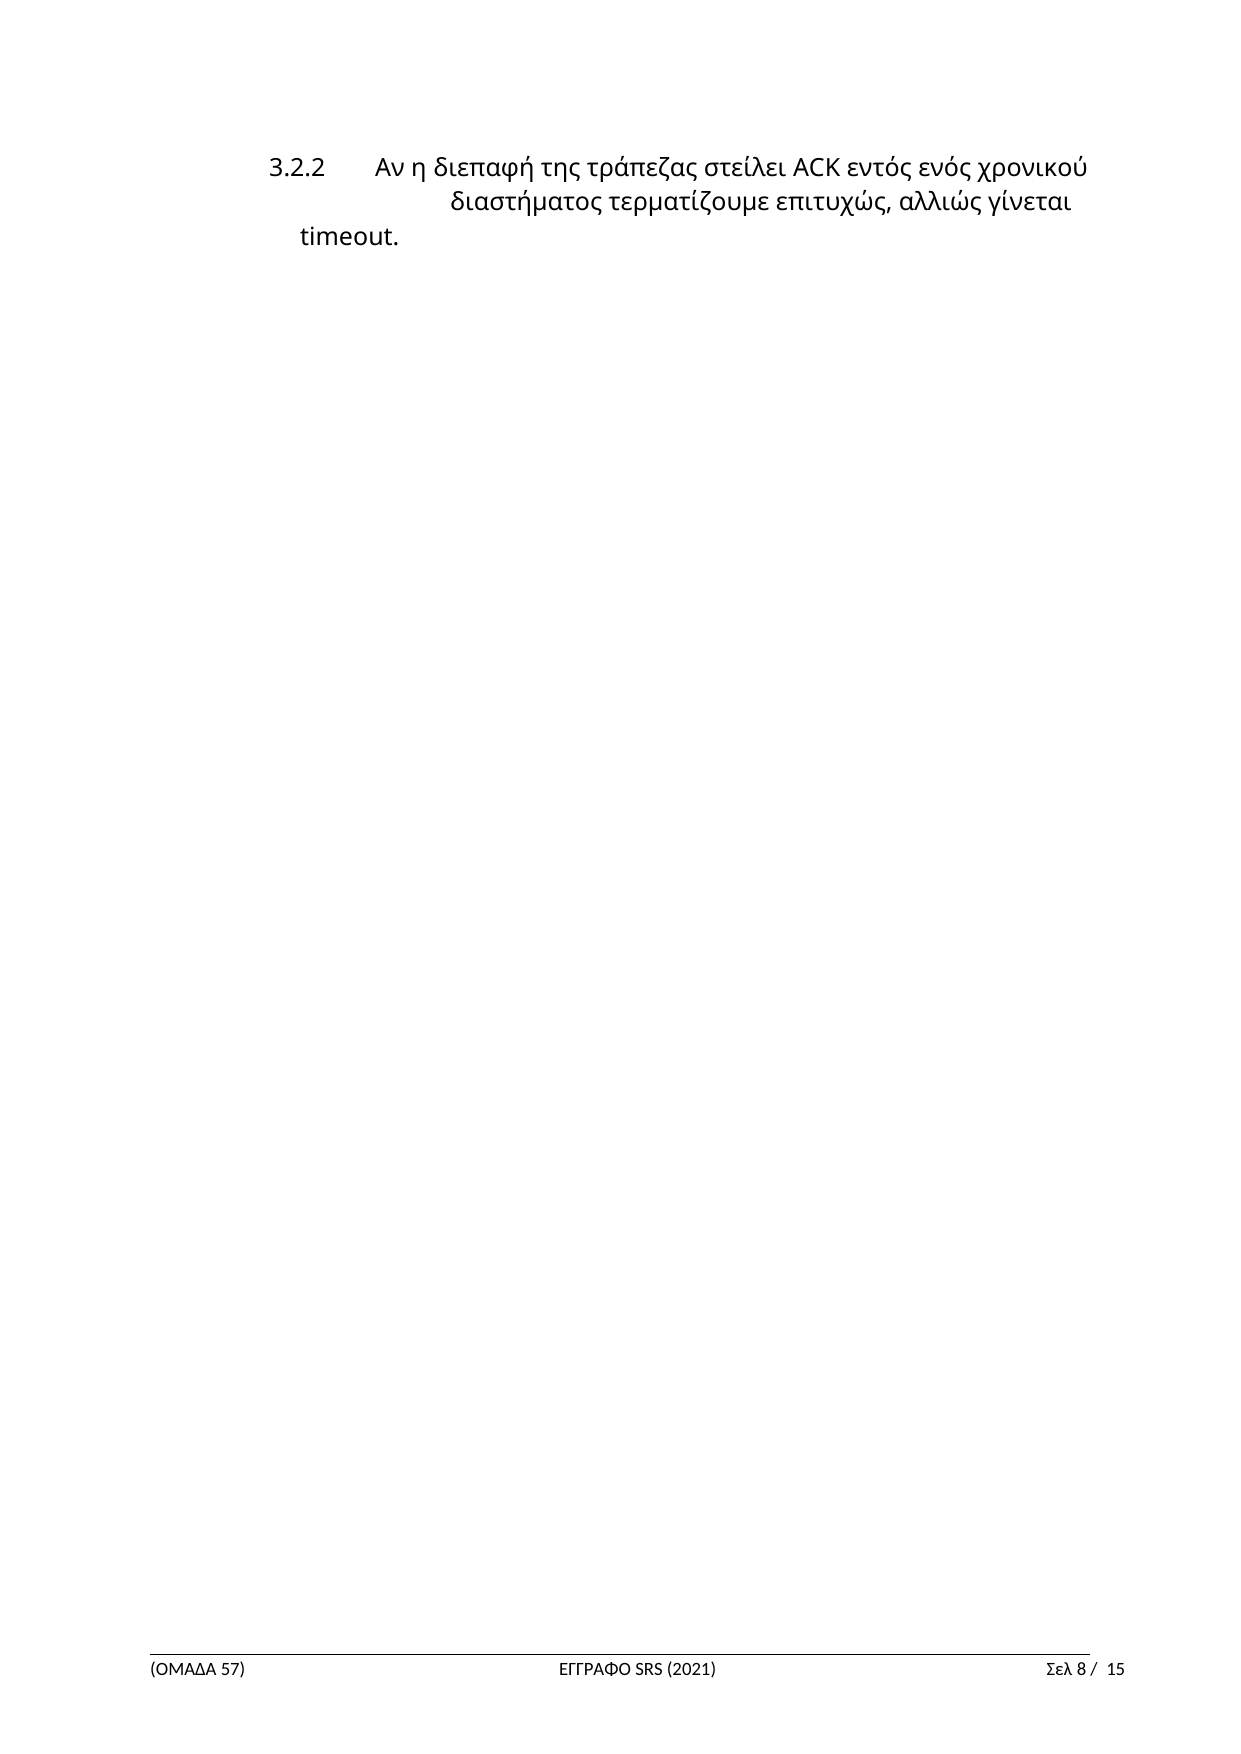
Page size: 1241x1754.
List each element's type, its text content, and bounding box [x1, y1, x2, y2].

list Αν η διεπαφή της τράπεζας στείλει ACK εντός ενός χρονικού διαστήματος τερματίζουμε επιτυχώς, αλλιώς γίνεται timeout. [262, 150, 1090, 252]
